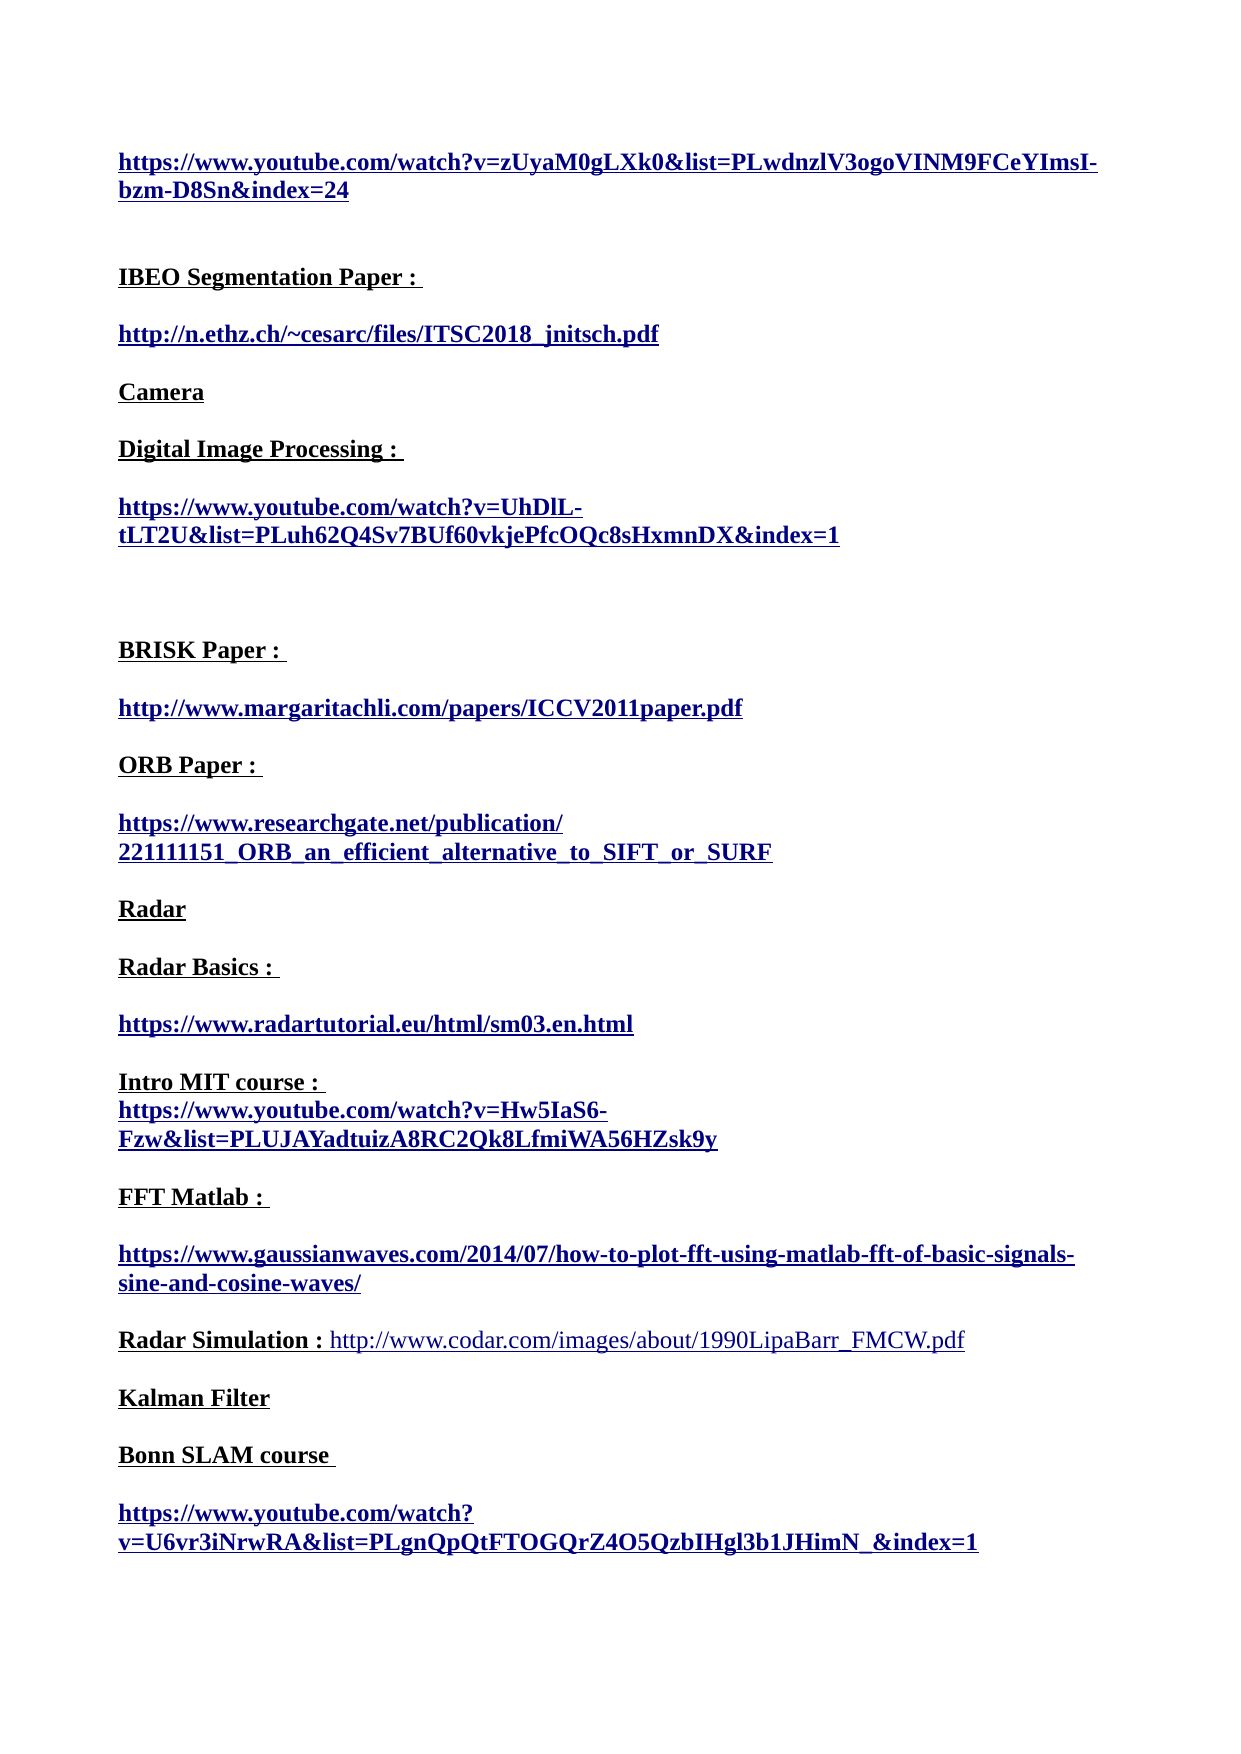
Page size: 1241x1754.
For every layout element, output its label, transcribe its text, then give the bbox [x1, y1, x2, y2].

text Bonn SLAM course [118, 1441, 1122, 1469]
text https://www.gaussianwaves.com/2014/07/how-to-plot-fft-using-matlab-fft-of-basic-signals-sine-and-cosine-waves/ [118, 1239, 1122, 1297]
text https://www.youtube.com/watch?v=zUyaM0gLXk0&list=PLwdnzlV3ogoVINM9FCeYImsI-bzm-D8Sn&index=24 [118, 147, 1122, 204]
text Radar Basics : [118, 952, 1122, 981]
text Radar Simulation : http://www.codar.com/images/about/1990LipaBarr_FMCW.pdf [118, 1326, 1122, 1354]
text ORB Paper : [118, 751, 1122, 779]
text Digital Image Processing : [118, 434, 1122, 463]
text Kalman Filter [118, 1383, 1122, 1412]
text https://www.researchgate.net/publication/221111151_ORB_an_efficient_alternative_to_SIFT_or_SURF [118, 808, 1122, 866]
text Camera [118, 377, 1122, 406]
text https://www.youtube.com/watch?v=UhDlL-tLT2U&list=PLuh62Q4Sv7BUf60vkjePfcOQc8sHxmnDX&index=1 [118, 492, 1122, 549]
text Radar [118, 894, 1122, 923]
text Intro MIT course : [118, 1067, 1122, 1096]
text http://www.margaritachli.com/papers/ICCV2011paper.pdf [118, 693, 1122, 722]
text IBEO Segmentation Paper : [118, 262, 1122, 291]
text FFT Matlab : [118, 1182, 1122, 1211]
text https://www.youtube.com/watch?v=Hw5IaS6-Fzw&list=PLUJAYadtuizA8RC2Qk8LfmiWA56HZsk9y [118, 1096, 1122, 1153]
text https://www.youtube.com/watch?v=U6vr3iNrwRA&list=PLgnQpQtFTOGQrZ4O5QzbIHgl3b1JHimN_&index=1 [118, 1498, 1122, 1556]
text https://www.radartutorial.eu/html/sm03.en.html [118, 1009, 1122, 1038]
text BRISK Paper : [118, 636, 1122, 664]
text http://n.ethz.ch/~cesarc/files/ITSC2018_jnitsch.pdf [118, 319, 1122, 348]
